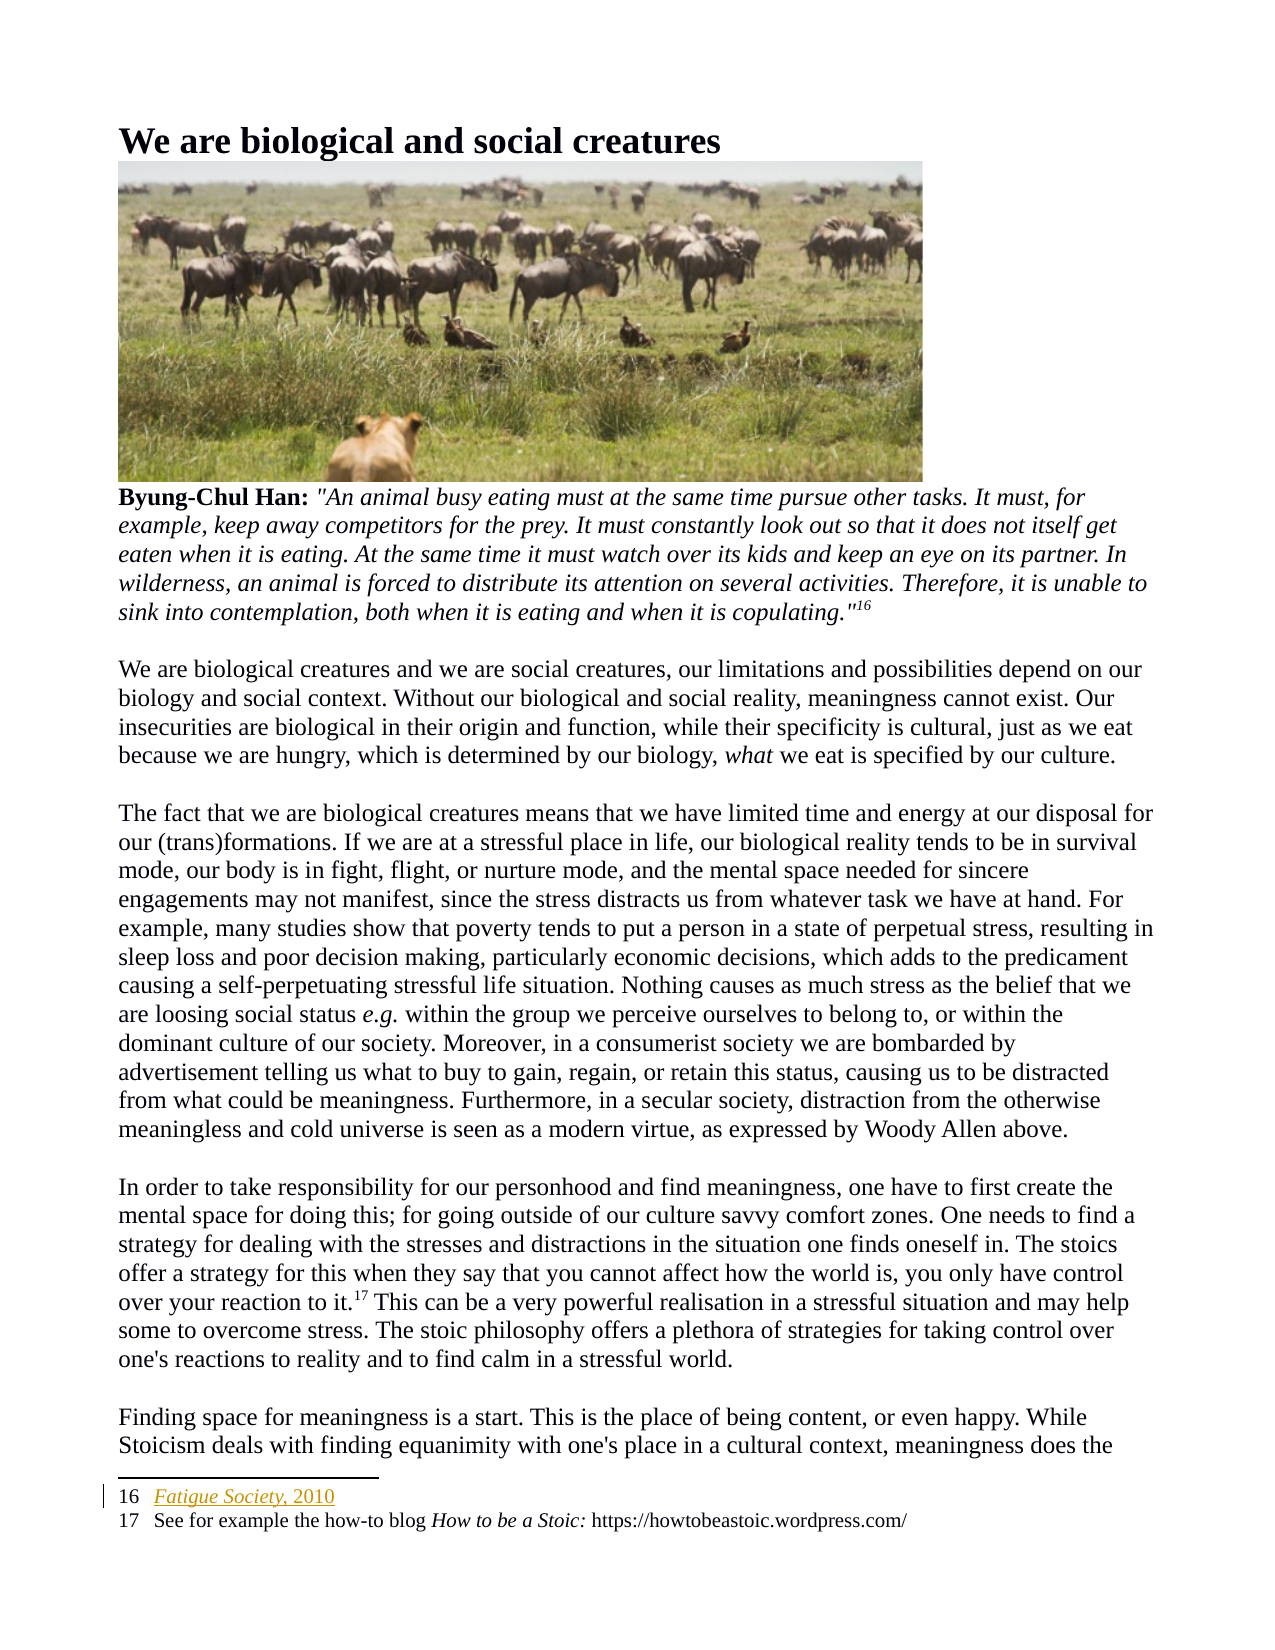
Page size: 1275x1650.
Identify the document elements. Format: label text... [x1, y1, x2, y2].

list Finding space for meaningness is a start. This is the place of being content, or even happy. While Stoicism deals with finding equanimity with one's place in a cultural context, meaningness does the [118, 1402, 1157, 1459]
list See for example the how-to blog How to be a Stoic: https://howtobeastoic.wordpress.com/ [118, 1508, 1157, 1532]
subtitle We are biological and social creatures [118, 118, 1157, 161]
list In order to take responsibility for our personhood and find meaningness, one have to first create the mental space for doing this; for going outside of our culture savvy comfort zones. One needs to find a strategy for dealing with the stresses and distractions in the situation one finds oneself in. The stoics offer a strategy for this when they say that you cannot affect how the world is, you only have control over your reaction to it. This can be a very powerful realisation in a stressful situation and may help some to overcome stress. The stoic philosophy offers a plethora of strategies for taking control over one's reactions to reality and to find calm in a stressful world. [118, 1172, 1157, 1373]
list Fatigue Society, 2010 [118, 1484, 1157, 1508]
list The fact that we are biological creatures means that we have limited time and energy at our disposal for our (trans)formations. If we are at a stressful place in life, our biological reality tends to be in survival mode, our body is in fight, flight, or nurture mode, and the mental space needed for sincere engagements may not manifest, since the stress distracts us from whatever task we have at hand. For example, many studies show that poverty tends to put a person in a state of perpetual stress, resulting in sleep loss and poor decision making, particularly economic decisions, which adds to the predicament causing a self-perpetuating stressful life situation. Nothing causes as much stress as the belief that we are loosing social status e.g. within the group we perceive ourselves to belong to, or within the dominant culture of our society. Moreover, in a consumerist society we are bombarded by advertisement telling us what to buy to gain, regain, or retain this status, causing us to be distracted from what could be meaningness. Furthermore, in a secular society, distraction from the otherwise meaningless and cold universe is seen as a modern virtue, as expressed by Woody Allen above. [118, 798, 1157, 1143]
list Byung-Chul Han: "An animal busy eating must at the same time pursue other tasks. It must, for example, keep away competitors for the prey. It must constantly look out so that it does not itself get eaten when it is eating. At the same time it must watch over its kids and keep an eye on its partner. In wilderness, an animal is forced to distribute its attention on several activities. Therefore, it is unable to sink into contemplation, both when it is eating and when it is copulating." [118, 482, 1157, 625]
picture [118, 161, 923, 482]
list We are biological creatures and we are social creatures, our limitations and possibilities depend on our biology and social context. Without our biological and social reality, meaningness cannot exist. Our insecurities are biological in their origin and function, while their specificity is cultural, just as we eat because we are hungry, which is determined by our biology, what we eat is specified by our culture. [118, 654, 1157, 769]
